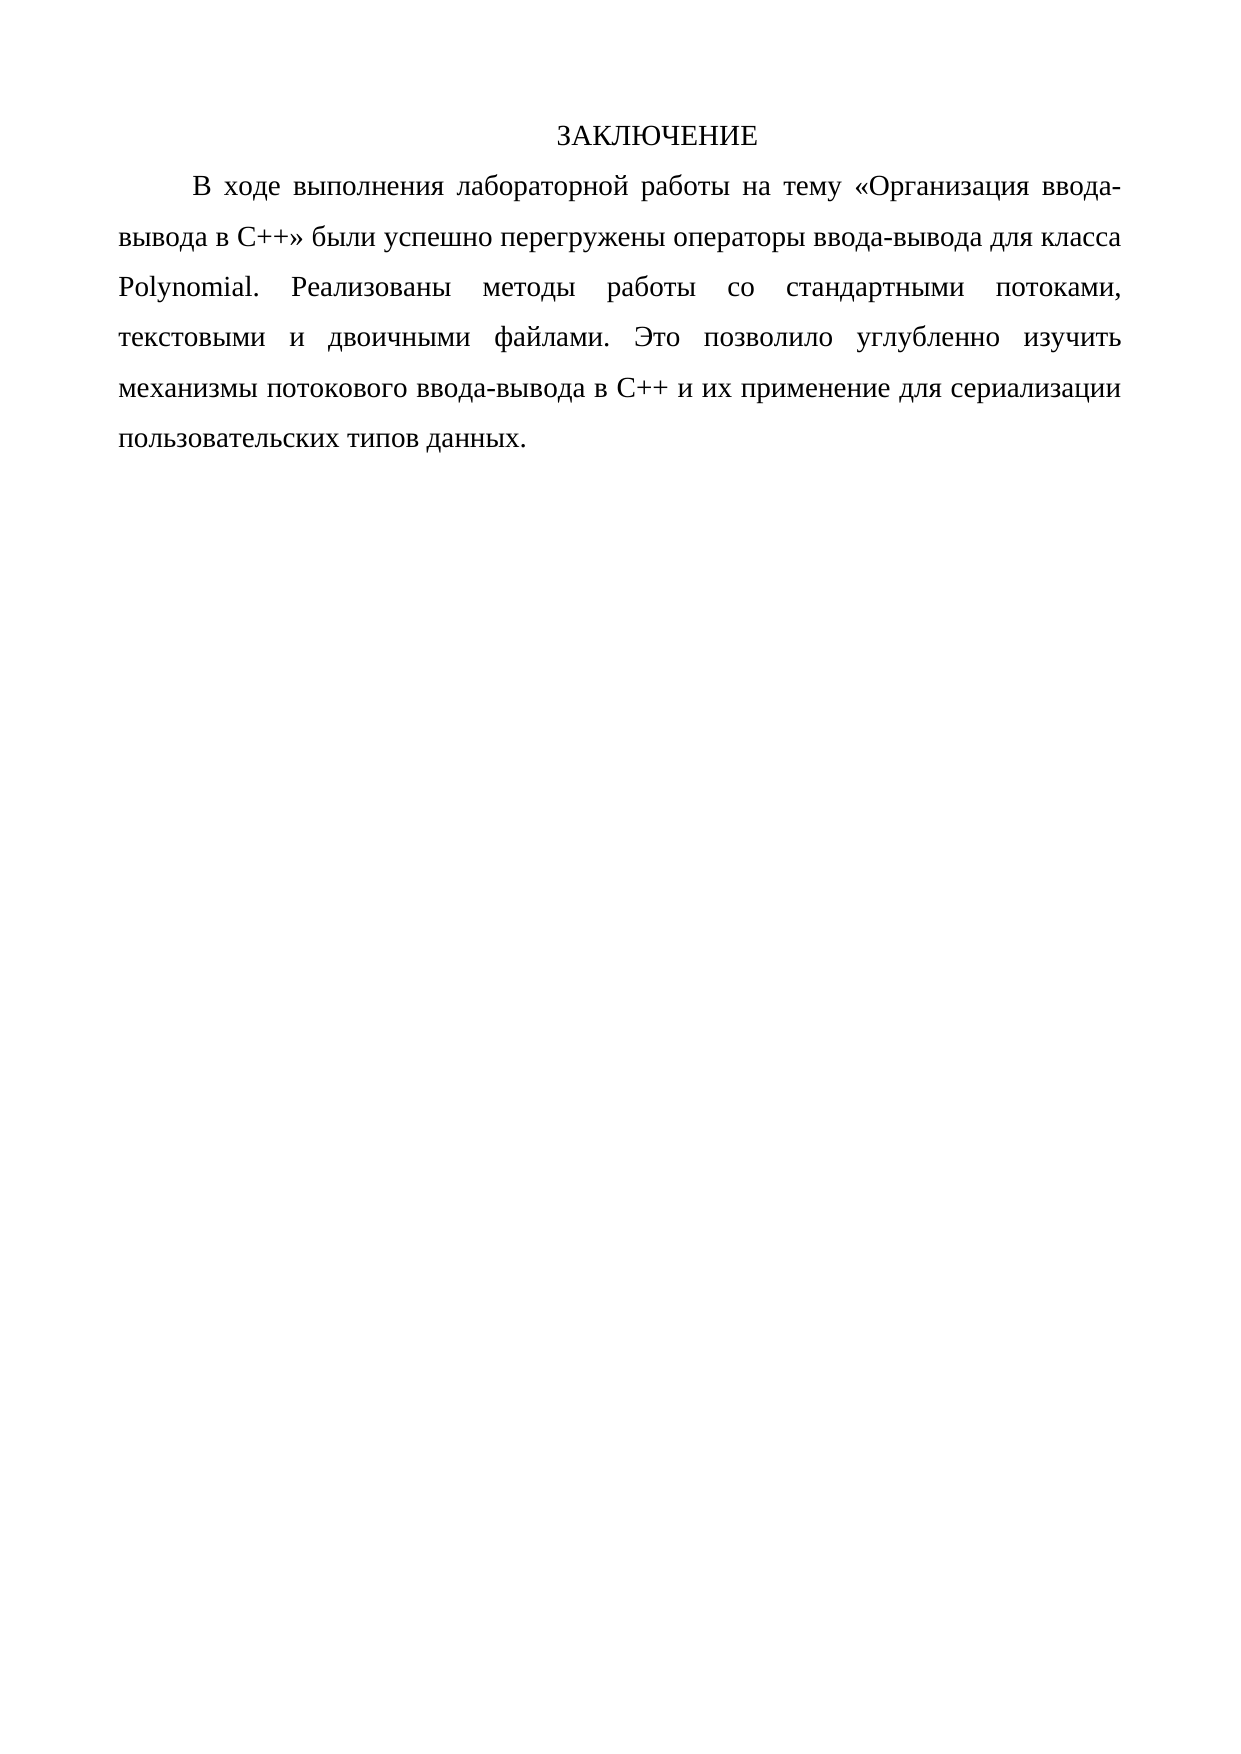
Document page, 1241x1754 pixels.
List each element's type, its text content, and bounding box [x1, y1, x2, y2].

text ЗАКЛЮЧЕНИЕ [118, 118, 1122, 152]
text В ходе выполнения лабораторной работы на тему «Организация ввода-вывода в C++» были успешно перегружены операторы ввода-вывода для класса Polynomial. Реализованы методы работы со стандартными потоками, текстовыми и двоичными файлами. Это позволило углубленно изучить механизмы потокового ввода-вывода в C++ и их применение для сериализации пользовательских типов данных. [118, 168, 1122, 453]
